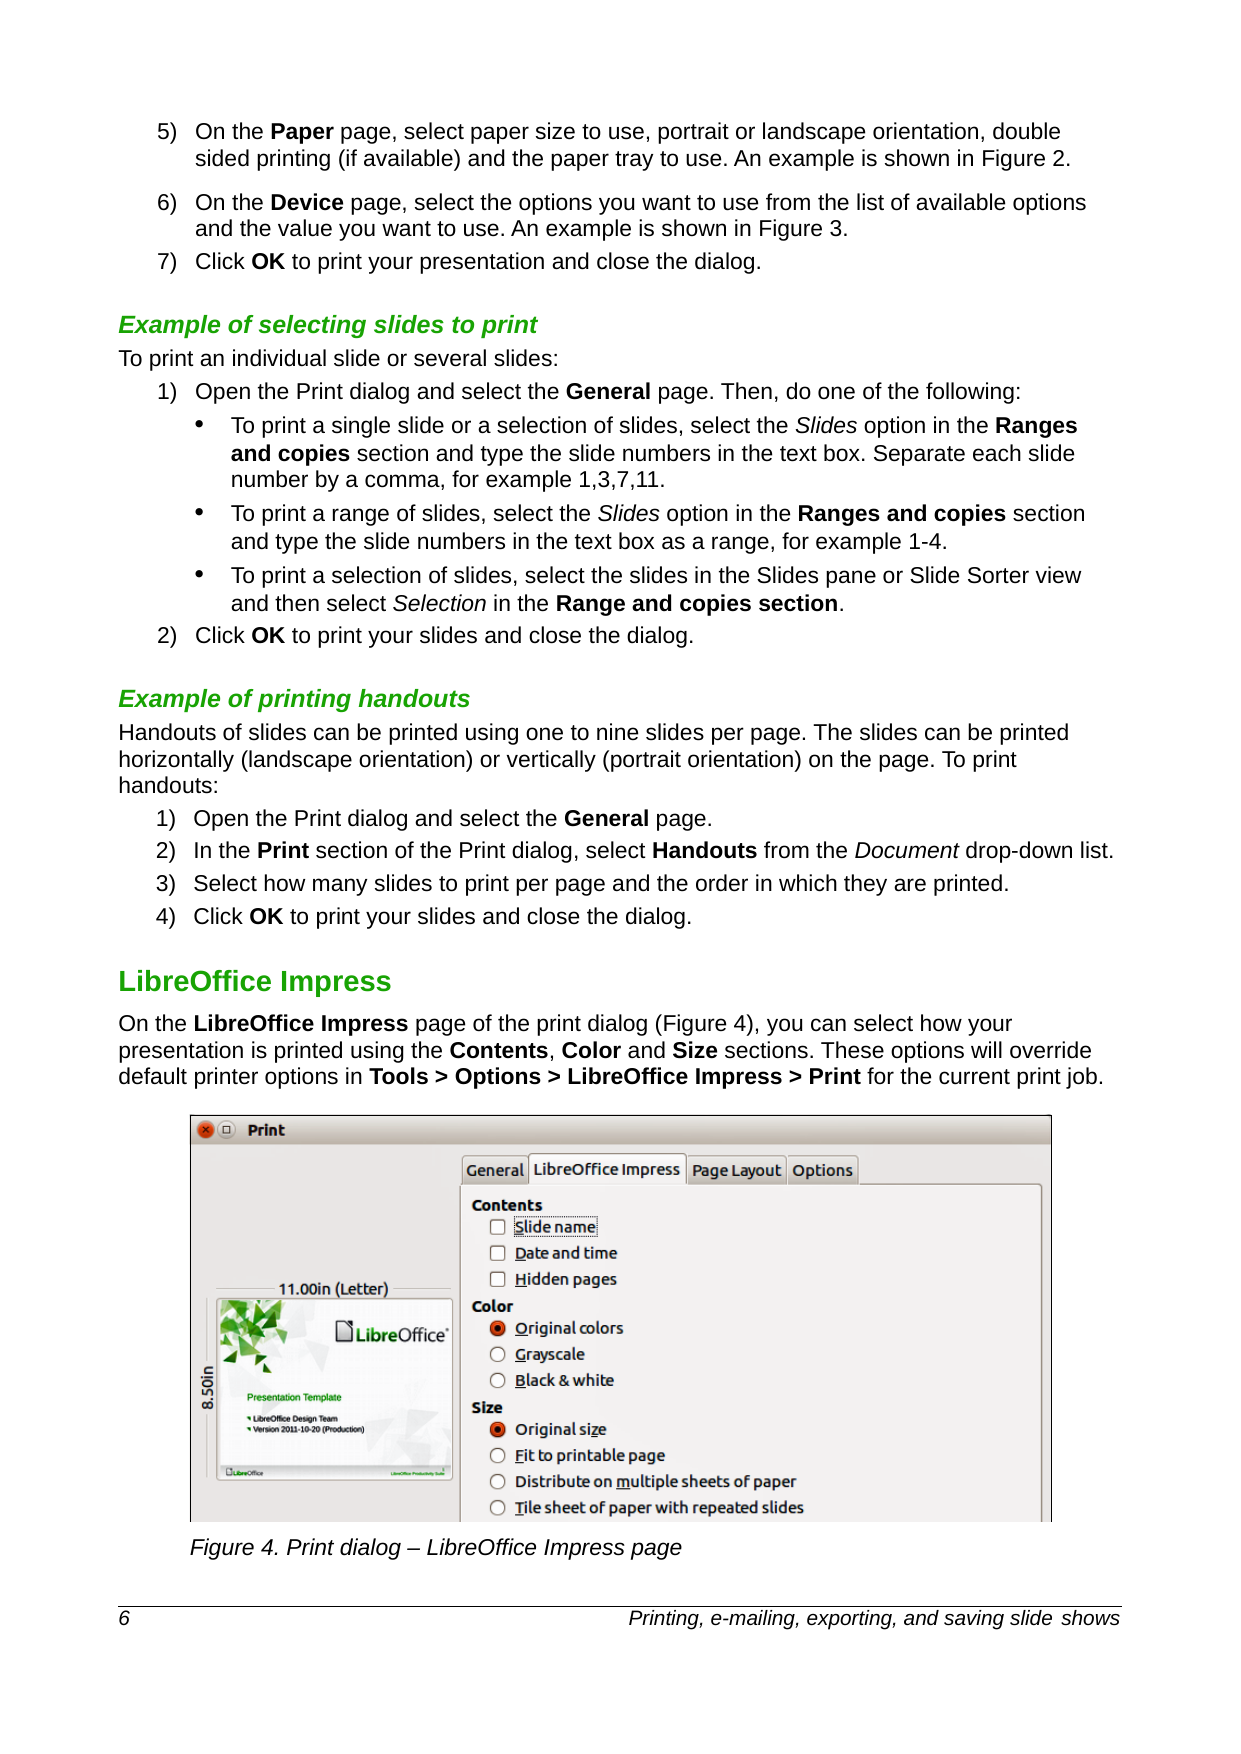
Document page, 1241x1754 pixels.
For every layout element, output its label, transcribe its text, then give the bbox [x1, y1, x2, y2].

text On the LibreOffice Impress page of the print dialog (Figure 4), you can select how your presentation is printed using the Contents, Color and Size sections. These options will override default printer options in Tools > Options > LibreOffice Impress > Print for the current print job. [118, 1010, 1122, 1089]
list In the Print section of the Print dialog, select Handouts from the Document drop-down list. [156, 837, 1122, 864]
subtitle Example of selecting slides to print [118, 310, 1122, 339]
list To print a range of slides, select the Slides option in the Ranges and copies section and type the slide numbers in the text box as a range, for example 1-4. [192, 499, 1122, 554]
list On the Paper page, select paper size to use, portrait or landscape orientation, double sided printing (if available) and the paper tray to use. An example is shown in Figure 2. [177, 118, 1122, 171]
list Open the Print dialog and select the General page. Then, do one of the following: [177, 378, 1122, 404]
list To print a selection of slides, select the slides in the Slides pane or Slide Sorter view and then select Selection in the Range and copies section. [192, 560, 1122, 616]
list Open the Print dialog and select the General page. [156, 805, 1122, 831]
list Handouts of slides can be printed using one to nine slides per page. The slides can be printed horizontally (landscape orientation) or vertically (portrait orientation) on the page. To print handouts: [118, 719, 1122, 798]
list Select how many slides to print per page and the order in which they are printed. [156, 870, 1122, 896]
list To print an individual slide or several slides: [118, 345, 1122, 371]
picture [191, 1116, 1051, 1522]
list On the Device page, select the options you want to use from the list of available options and the value you want to use. An example is shown in Figure 3. [177, 189, 1122, 242]
subtitle Example of printing handouts [118, 684, 1122, 713]
list Click OK to print your presentation and close the dialog. [177, 248, 1122, 274]
subtitle LibreOffice Impress [118, 964, 1122, 998]
list Click OK to print your slides and close the dialog. [177, 622, 1122, 648]
list To print a single slide or a selection of slides, select the Slides option in the Ranges and copies section and type the slide numbers in the text box. Separate each slide number by a comma, for example 1,3,7,11. [192, 411, 1122, 492]
list Click OK to print your slides and close the dialog. [156, 903, 1122, 929]
text Figure 4. Print dialog – LibreOffice Impress page [189, 1534, 1051, 1561]
